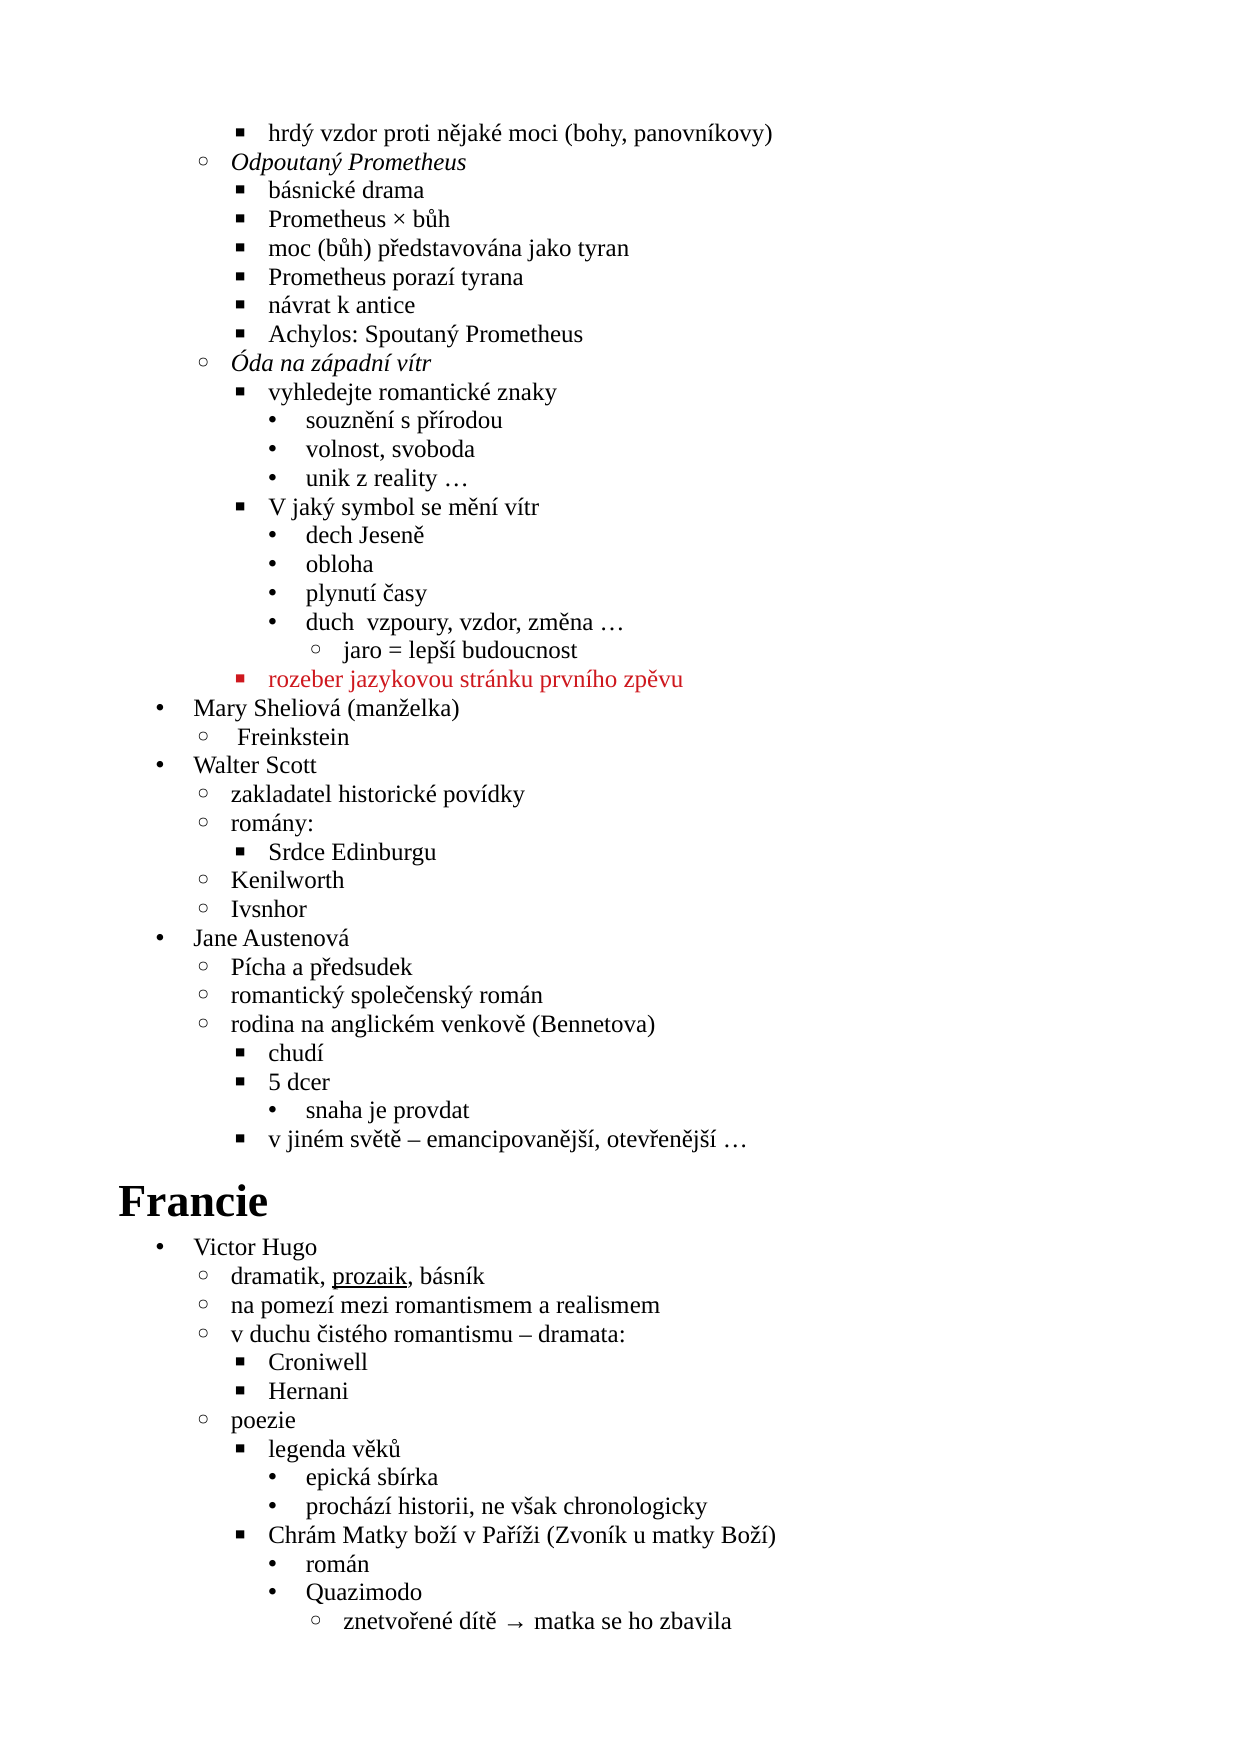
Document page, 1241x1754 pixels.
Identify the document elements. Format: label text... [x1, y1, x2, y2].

list Srdce Edinburgu [231, 837, 1122, 866]
list 5 dcer [231, 1067, 1122, 1096]
list romány: [193, 808, 1122, 837]
list V jaký symbol se mění vítr [231, 492, 1122, 521]
list romantický společenský román [193, 981, 1122, 1009]
list Pícha a předsudek [193, 952, 1122, 981]
list unik z reality … [268, 463, 1122, 492]
list obloha [268, 549, 1122, 578]
list volnost, svoboda [268, 434, 1122, 463]
list návrat k antice [231, 291, 1122, 319]
list jaro = lepší budoucnost [306, 636, 1122, 664]
list Freinkstein [193, 722, 1122, 751]
list Victor Hugo [156, 1232, 1122, 1261]
list duch vzpoury, vzdor, změna … [268, 607, 1122, 636]
list znetvořené dítě → matka se ho zbavila [306, 1606, 1122, 1635]
list epická sbírka [268, 1462, 1122, 1491]
list v jiném světě – emancipovanější, otevřenější … [231, 1124, 1122, 1153]
list prochází historii, ne však chronologicky [268, 1491, 1122, 1520]
list Mary Sheliová (manželka) [156, 693, 1122, 722]
list Hernani [231, 1376, 1122, 1405]
list Croniwell [231, 1347, 1122, 1376]
list rozeber jazykovou stránku prvního zpěvu [231, 664, 1122, 693]
list zakladatel historické povídky [193, 779, 1122, 808]
list Óda na západní vítr [193, 348, 1122, 377]
list Prometheus porazí tyrana [231, 262, 1122, 291]
list Kenilworth [193, 866, 1122, 894]
list román [268, 1549, 1122, 1577]
list Ivsnhor [193, 894, 1122, 923]
list moc (bůh) představována jako tyran [231, 233, 1122, 262]
list básnické drama [231, 176, 1122, 204]
list dramatik, prozaik, básník [193, 1261, 1122, 1290]
text Francie [118, 1174, 1122, 1226]
list rodina na anglickém venkově (Bennetova) [193, 1009, 1122, 1038]
list Chrám Matky boží v Paříži (Zvoník u matky Boží) [231, 1520, 1122, 1549]
list Achylos: Spoutaný Prometheus [231, 319, 1122, 348]
list Odpoutaný Prometheus [193, 147, 1122, 176]
list Jane Austenová [156, 923, 1122, 952]
list snaha je provdat [268, 1096, 1122, 1124]
list legenda věků [231, 1434, 1122, 1462]
list souznění s přírodou [268, 406, 1122, 434]
list chudí [231, 1038, 1122, 1067]
list dech Jeseně [268, 521, 1122, 549]
list hrdý vzdor proti nějaké moci (bohy, panovníkovy) [231, 118, 1122, 147]
list na pomezí mezi romantismem a realismem [193, 1290, 1122, 1319]
list vyhledejte romantické znaky [231, 377, 1122, 406]
list poezie [193, 1405, 1122, 1434]
list v duchu čistého romantismu – dramata: [193, 1319, 1122, 1347]
list plynutí časy [268, 578, 1122, 607]
list Prometheus × bůh [231, 204, 1122, 233]
list Quazimodo [268, 1577, 1122, 1606]
list Walter Scott [156, 751, 1122, 779]
